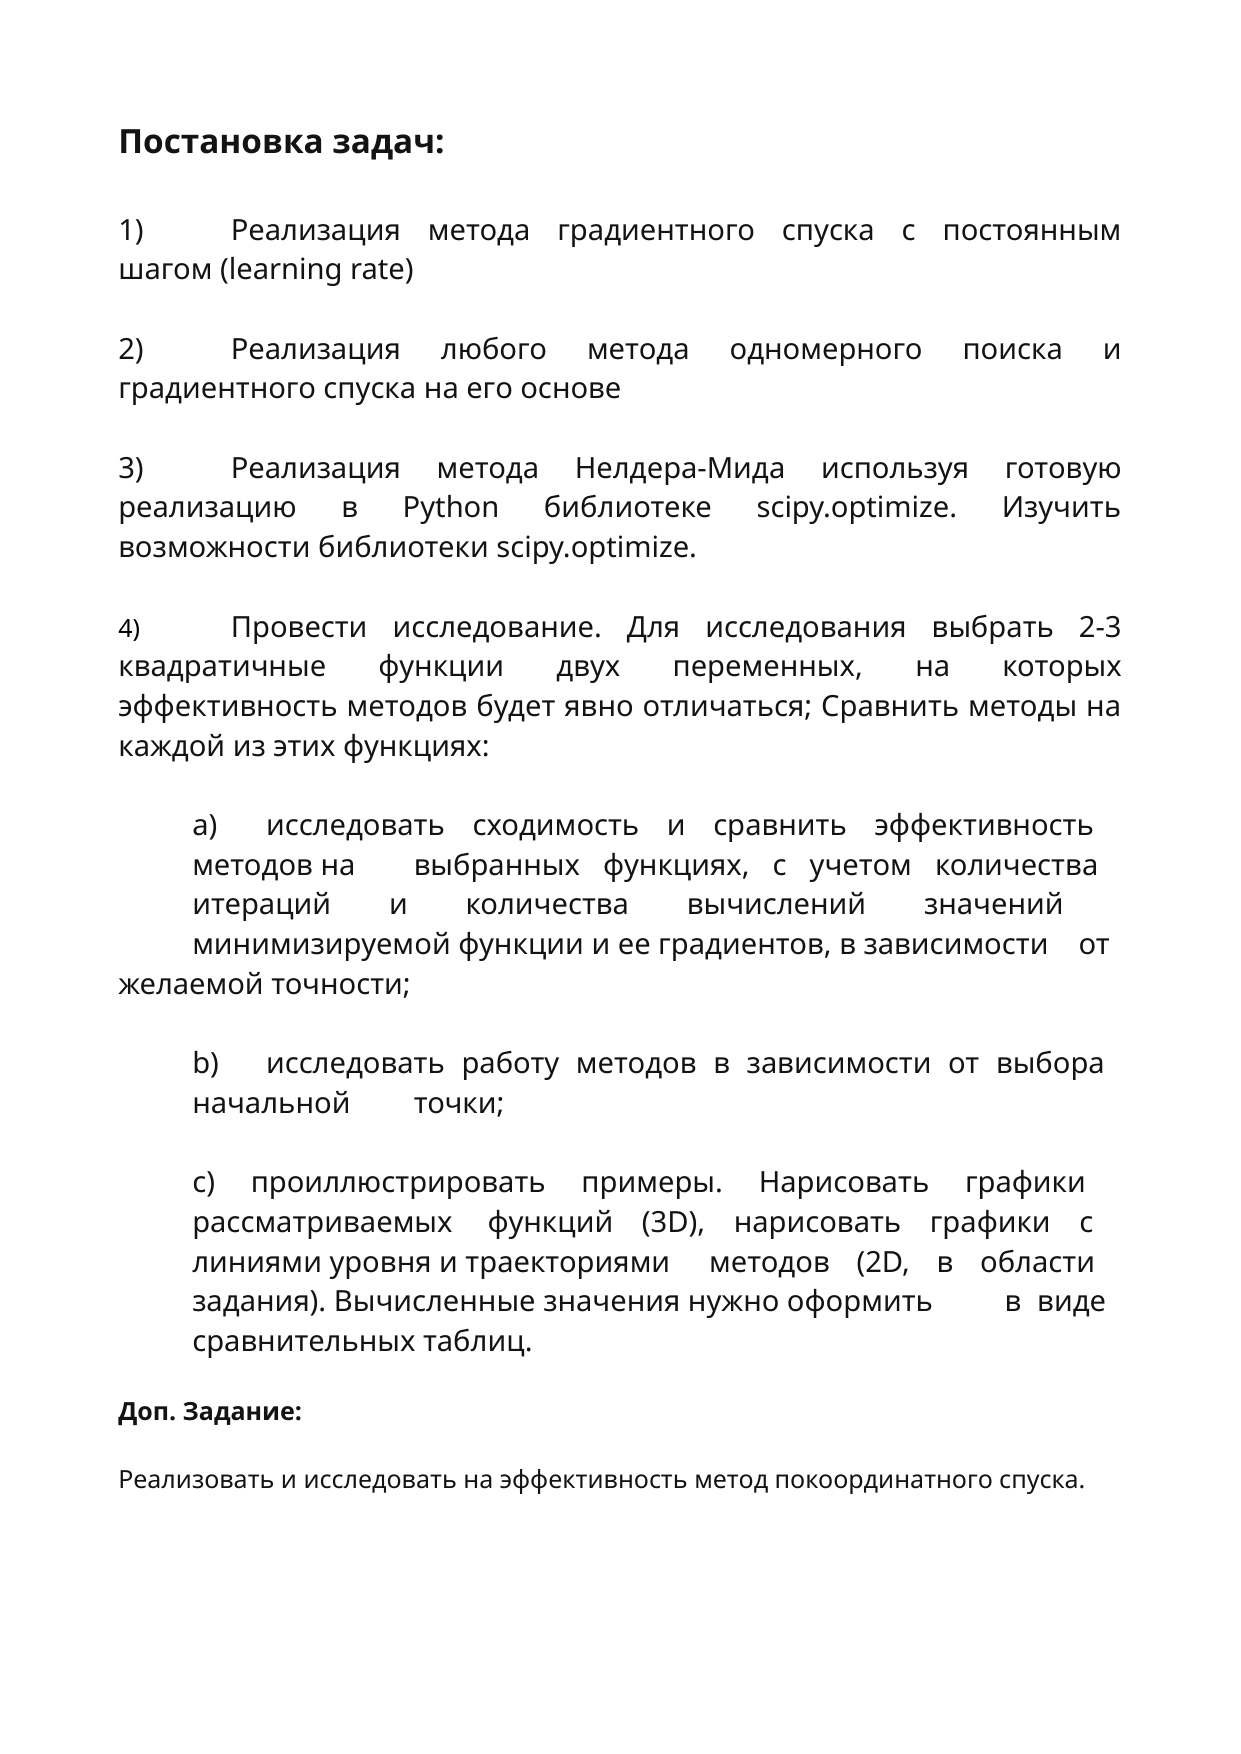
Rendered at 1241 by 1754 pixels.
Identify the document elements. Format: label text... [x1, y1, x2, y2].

text b) исследовать работу методов в зависимости от выбора начальной точки; [118, 1042, 1122, 1122]
text c) проиллюстрировать примеры. Нарисовать графики рассматриваемых функций (3D), нарисовать графики с линиями уровня и траекториями методов (2D, в области задания). Вычисленные значения нужно оформить в виде сравнительных таблиц. [118, 1161, 1122, 1360]
text Доп. Задание: [118, 1394, 1122, 1428]
list Реализация метода Нелдера-Мида используя готовую реализацию в Python библиотеке scipy.optimize. Изучить возможности библиотеки scipy.optimize. [118, 447, 1122, 566]
text a) исследовать сходимость и сравнить эффективность методов на выбранных функциях, с учетом количества итераций и количества вычислений значений минимизируемой функции и ее градиентов, в зависимости от желаемой точности; [118, 804, 1122, 1003]
list Провести исследование. Для исследования выбрать 2-3 квадратичные функции двух переменных, на которых эффективность методов будет явно отличаться; Сравнить методы на каждой из этих функциях: [118, 606, 1122, 764]
text Реализовать и исследовать на эффективность метод покоординатного спуска. [118, 1462, 1122, 1496]
list Реализация метода градиентного спуска с постоянным шагом (learning rate) [118, 209, 1122, 288]
text Постановка задач: [118, 118, 1122, 163]
list Реализация любого метода одномерного поиска и градиентного спуска на его основе [118, 328, 1122, 407]
